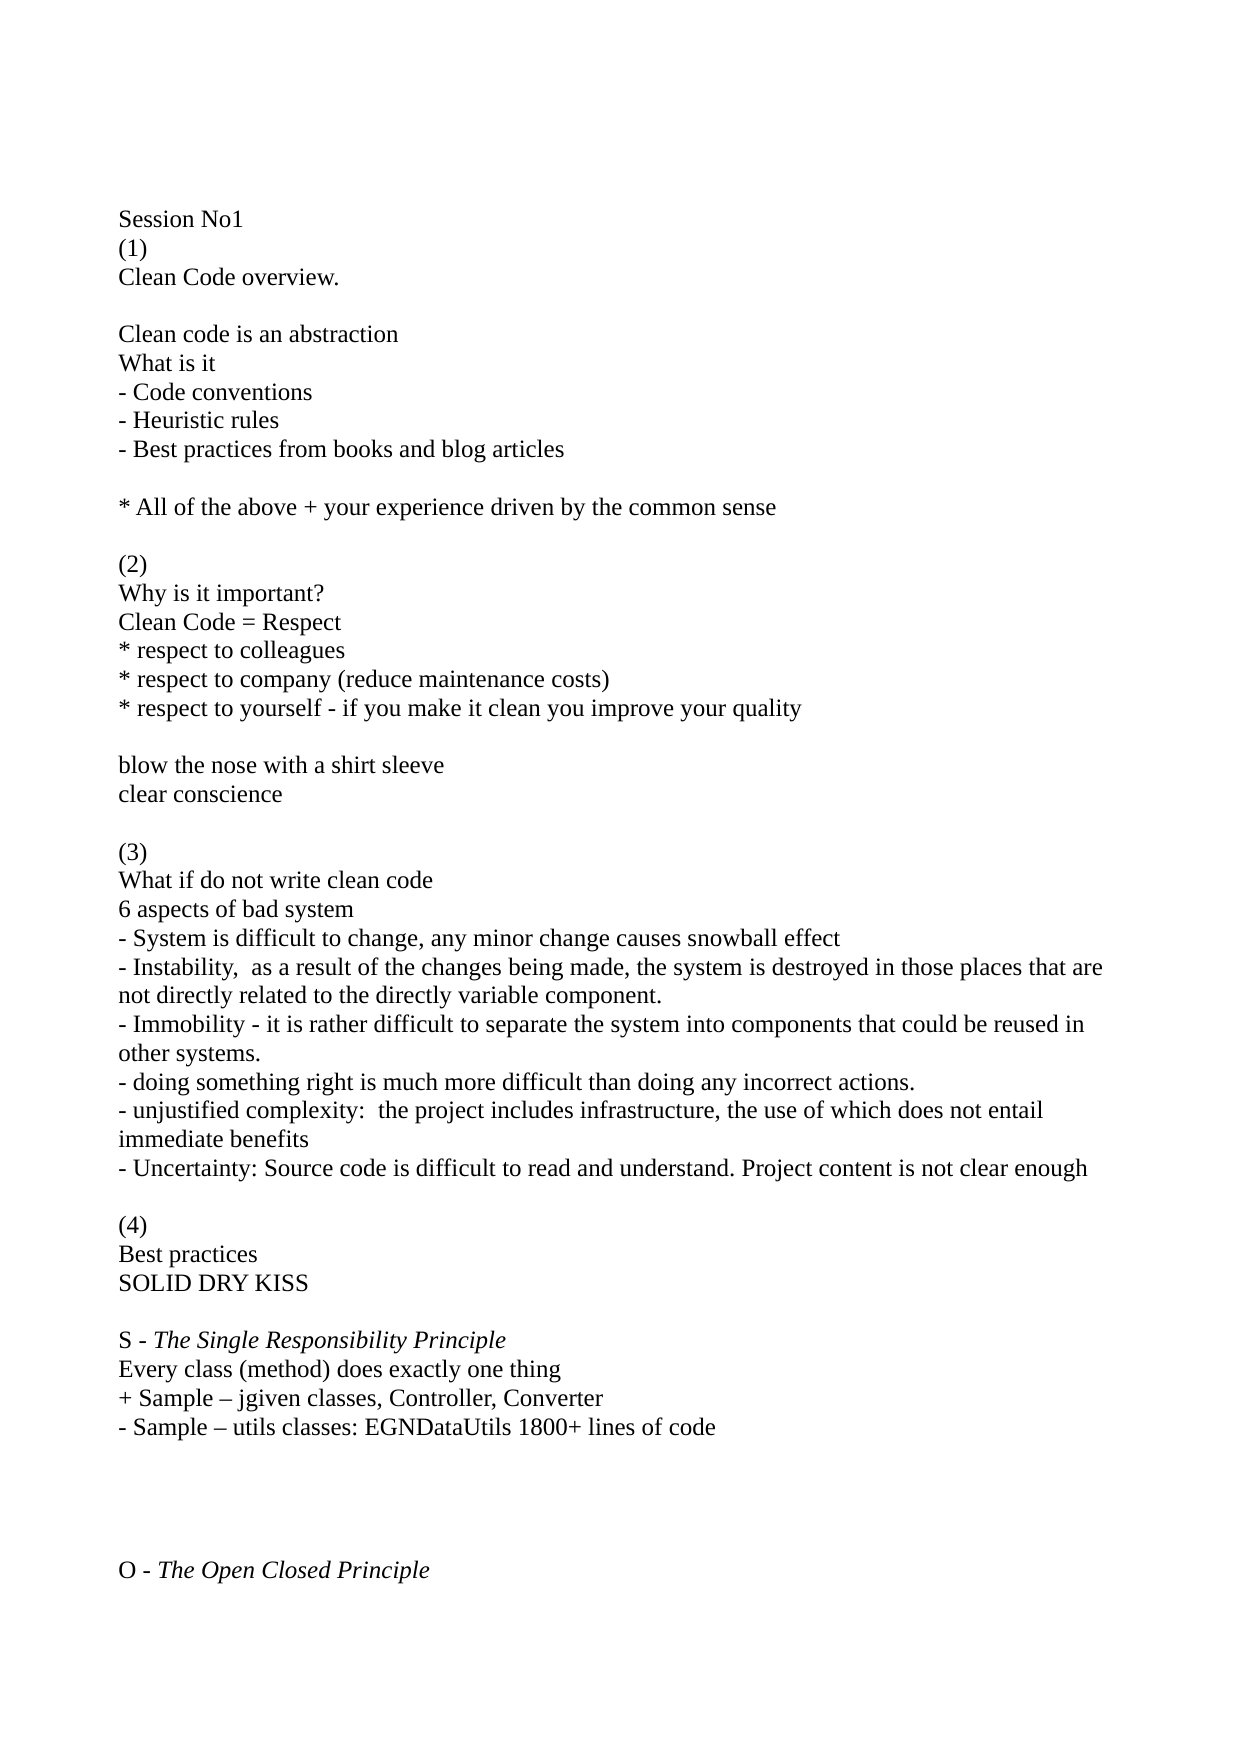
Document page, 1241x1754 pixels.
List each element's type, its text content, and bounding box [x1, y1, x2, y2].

text O - The Open Closed Principle [118, 1556, 1122, 1584]
text (1) [118, 233, 1122, 262]
text - Heuristic rules [118, 406, 1122, 434]
text - Uncertainty: Source code is difficult to read and understand. Project content is not clear enough [118, 1153, 1122, 1182]
text clear conscience [118, 779, 1122, 808]
text 6 aspects of bad system [118, 894, 1122, 923]
text - Instability, as a result of the changes being made, the system is destroyed in those places that are not directly related to the directly variable component. [118, 952, 1122, 1009]
text - unjustified complexity: the project includes infrastructure, the use of which does not entail immediate benefits [118, 1096, 1122, 1153]
text - Code conventions [118, 377, 1122, 406]
text + Sample – jgiven classes, Controller, Converter [118, 1383, 1122, 1412]
text * respect to colleagues [118, 636, 1122, 664]
text (3) [118, 837, 1122, 866]
text - Best practices from books and blog articles [118, 434, 1122, 463]
text - doing something right is much more difficult than doing any incorrect actions. [118, 1067, 1122, 1096]
text What is it [118, 348, 1122, 377]
text Session No1 [118, 204, 1122, 233]
text Clean Code = Respect [118, 607, 1122, 636]
text - Sample – utils classes: EGNDataUtils 1800+ lines of code [118, 1412, 1122, 1441]
text Best practices [118, 1239, 1122, 1268]
text * respect to company (reduce maintenance costs) [118, 664, 1122, 693]
text (4) [118, 1211, 1122, 1239]
text Clean code is an abstraction [118, 319, 1122, 348]
text Clean Code overview. [118, 262, 1122, 291]
text What if do not write clean code [118, 866, 1122, 894]
text SOLID DRY KISS [118, 1268, 1122, 1297]
text - Immobility - it is rather difficult to separate the system into components that could be reused in other systems. [118, 1009, 1122, 1067]
text Every class (method) does exactly one thing [118, 1354, 1122, 1383]
text (2) [118, 549, 1122, 578]
text blow the nose with a shirt sleeve [118, 751, 1122, 779]
text S - The Single Responsibility Principle [118, 1326, 1122, 1354]
text Why is it important? [118, 578, 1122, 607]
text - System is difficult to change, any minor change causes snowball effect [118, 923, 1122, 952]
text * respect to yourself - if you make it clean you improve your quality [118, 693, 1122, 722]
text * All of the above + your experience driven by the common sense [118, 492, 1122, 521]
